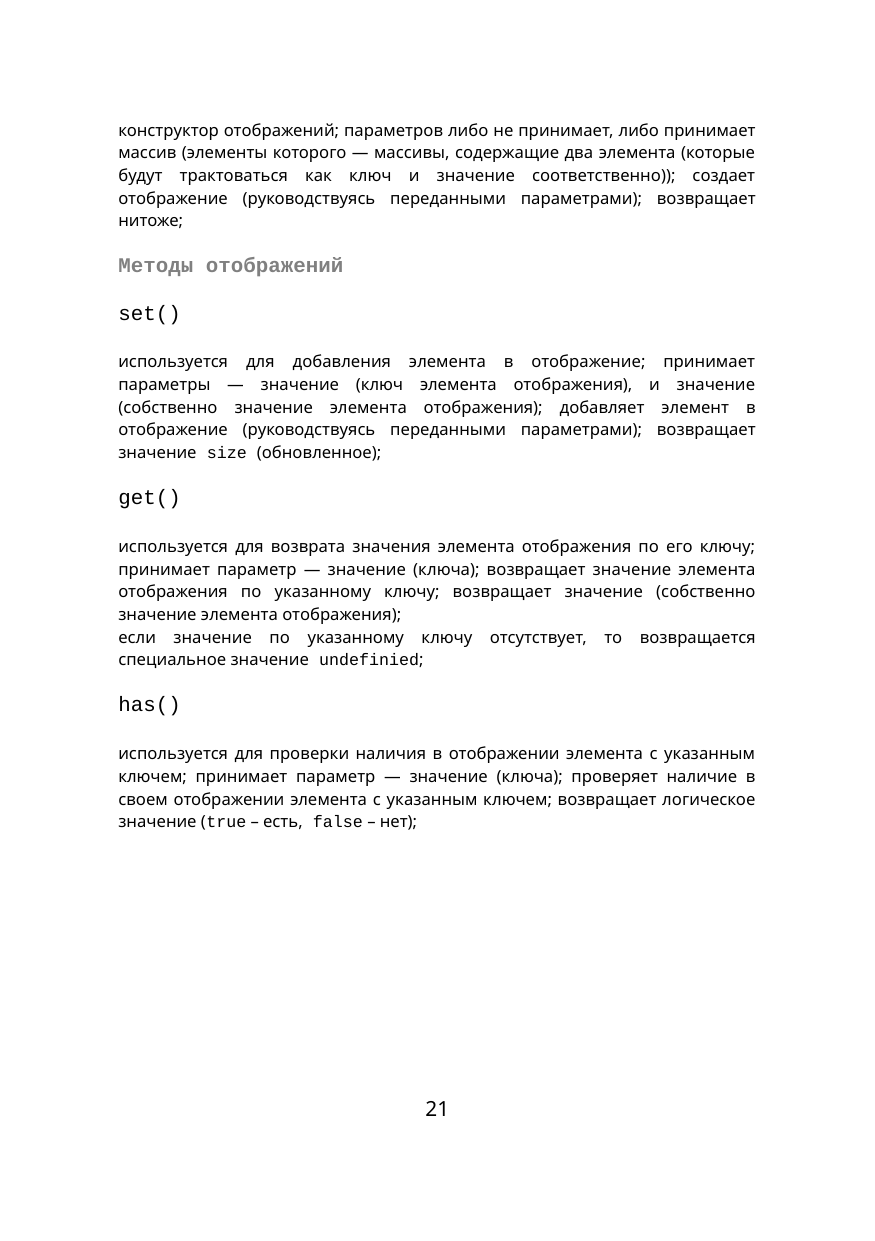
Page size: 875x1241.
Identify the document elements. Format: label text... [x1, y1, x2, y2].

text get() [118, 487, 756, 511]
text используется для возврата значения элемента отображения по его ключу; принимает параметр — значение (ключа); возвращает значение элемента отображения по указанному ключу; возвращает значение (собственно значение элемента отображения); [118, 534, 756, 625]
text Методы отображений [118, 255, 756, 279]
text конструктор отображений; параметров либо не принимает, либо принимает массив (элементы которого — массивы, содержащие два элемента (которые будут трактоваться как ключ и значение соответственно)); создает отображение (руководствуясь переданными параметрами); возвращает нитоже; [118, 118, 756, 232]
text используется для добавления элемента в отображение; принимает параметры — значение (ключ элемента отображения), и значение (собственно значение элемента отображения); добавляет элемент в отображение (руководствуясь переданными параметрами); возвращает значение size (обновленное); [118, 350, 756, 463]
text если значение по указанному ключу отсутствует, то возвращается специальное значение undefinied; [118, 625, 756, 671]
text используется для проверки наличия в отображении элемента с указанным ключем; принимает параметр — значение (ключа); проверяет наличие в своем отображении элемента с указанным ключем; возвращает логическое значение (true – есть, false – нет); [118, 742, 756, 833]
text has() [118, 694, 756, 718]
text set() [118, 303, 756, 326]
